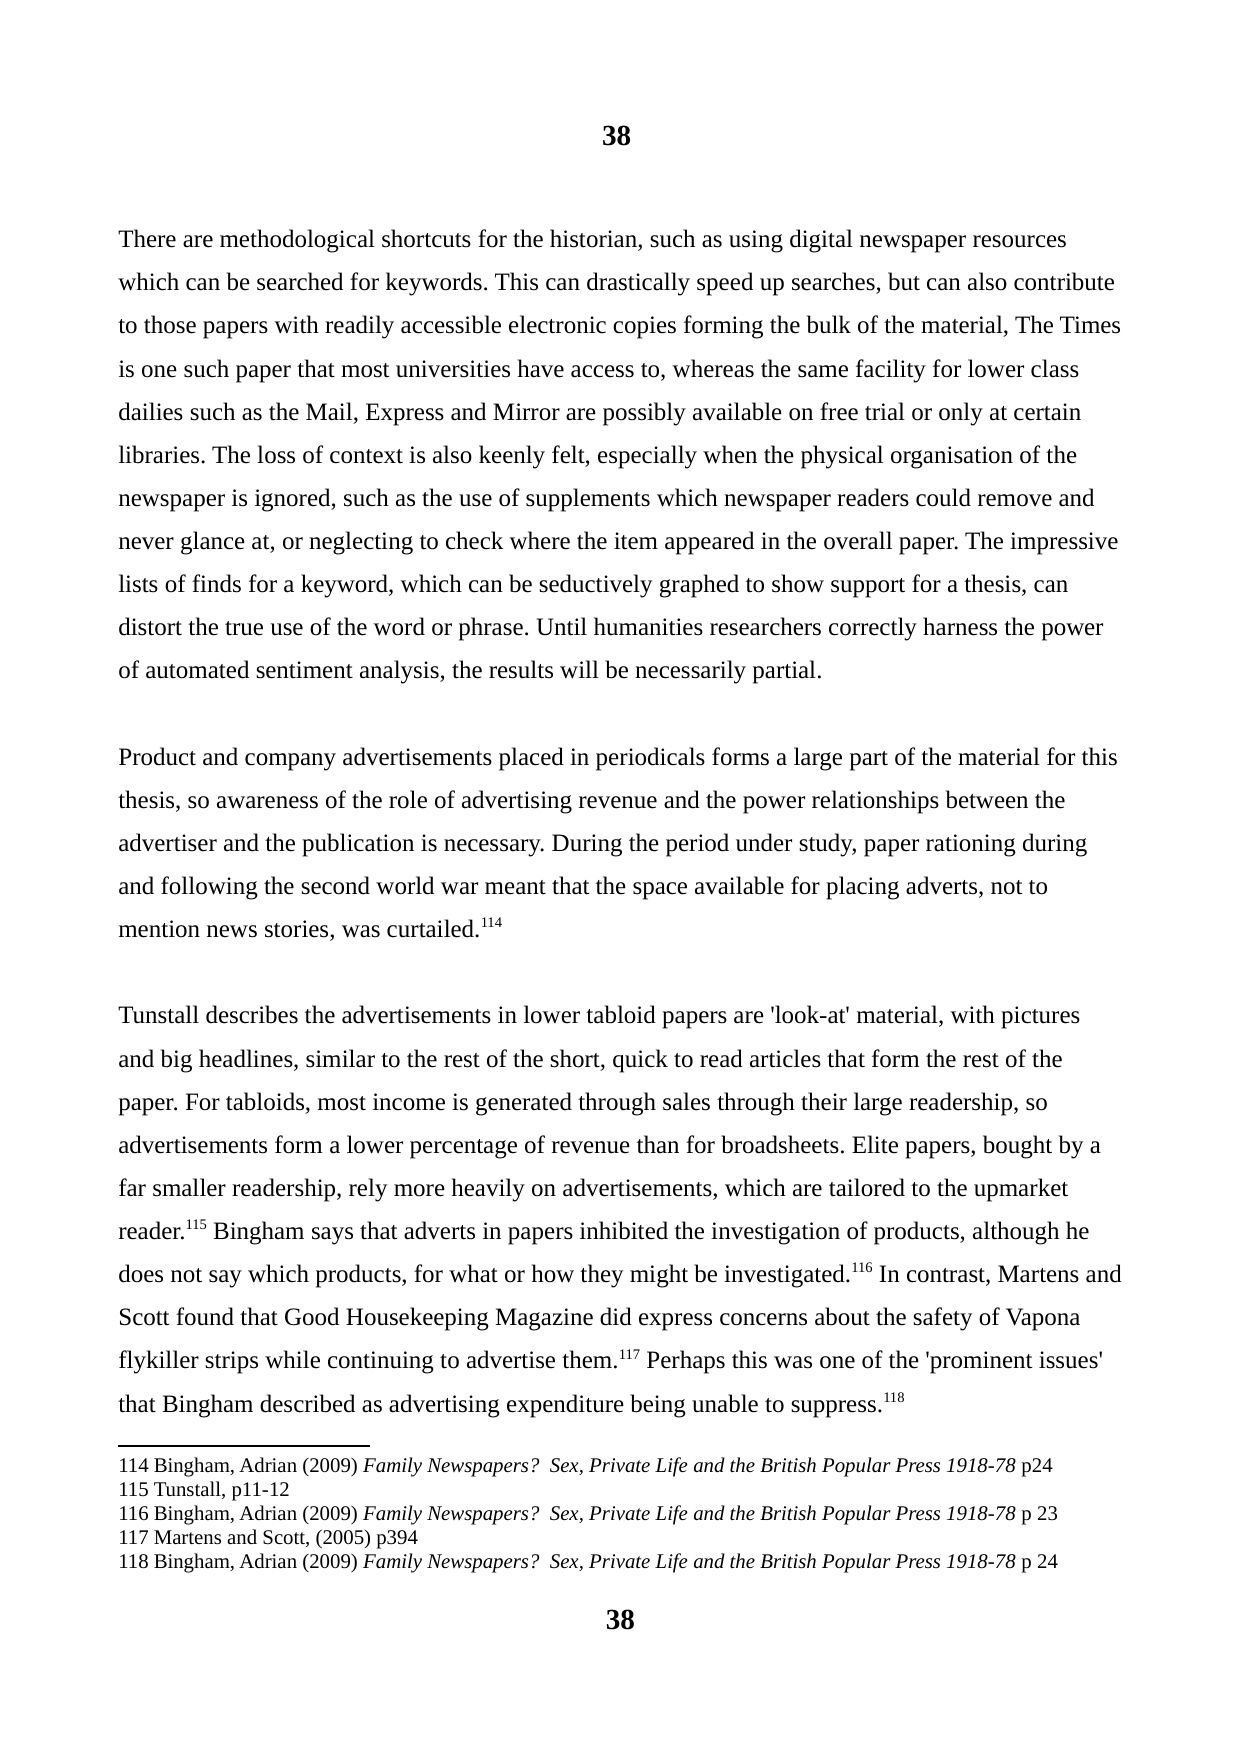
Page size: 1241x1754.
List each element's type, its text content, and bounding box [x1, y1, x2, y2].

text Bingham, Adrian (2009) Family Newspapers? Sex, Private Life and the British Popular Press 1918-78 p 23 [118, 1501, 1122, 1525]
text Product and company advertisements placed in periodicals forms a large part of the material for this thesis, so awareness of the role of advertising revenue and the power relationships between the advertiser and the publication is necessary. During the period under study, paper rationing during and following the second world war meant that the space available for placing adverts, not to mention news stories, was curtailed. [118, 742, 1122, 943]
text Tunstall, p11-12 [118, 1477, 1122, 1501]
text Bingham, Adrian (2009) Family Newspapers? Sex, Private Life and the British Popular Press 1918-78 p 24 [118, 1549, 1122, 1573]
text Tunstall describes the advertisements in lower tabloid papers are 'look-at' material, with pictures and big headlines, similar to the rest of the short, quick to read articles that form the rest of the paper. For tabloids, most income is generated through sales through their large readership, so advertisements form a lower percentage of revenue than for broadsheets. Elite papers, bought by a far smaller readership, rely more heavily on advertisements, which are tailored to the upmarket reader. Bingham says that adverts in papers inhibited the investigation of products, although he does not say which products, for what or how they might be investigated. In contrast, Martens and Scott found that Good Housekeeping Magazine did express concerns about the safety of Vapona flykiller strips while continuing to advertise them. Perhaps this was one of the 'prominent issues' that Bingham described as advertising expenditure being unable to suppress. [118, 1001, 1122, 1417]
text Bingham, Adrian (2009) Family Newspapers? Sex, Private Life and the British Popular Press 1918-78 p24 [118, 1452, 1122, 1477]
text Martens and Scott, (2005) p394 [118, 1525, 1122, 1549]
text There are methodological shortcuts for the historian, such as using digital newspaper resources which can be searched for keywords. This can drastically speed up searches, but can also contribute to those papers with readily accessible electronic copies forming the bulk of the material, The Times is one such paper that most universities have access to, whereas the same facility for lower class dailies such as the Mail, Express and Mirror are possibly available on free trial or only at certain libraries. The loss of context is also keenly felt, especially when the physical organisation of the newspaper is ignored, such as the use of supplements which newspaper readers could remove and never glance at, or neglecting to check where the item appeared in the overall paper. The impressive lists of finds for a keyword, which can be seductively graphed to show support for a thesis, can distort the true use of the word or phrase. Until humanities researchers correctly harness the power of automated sentiment analysis, the results will be necessarily partial. [118, 224, 1122, 684]
